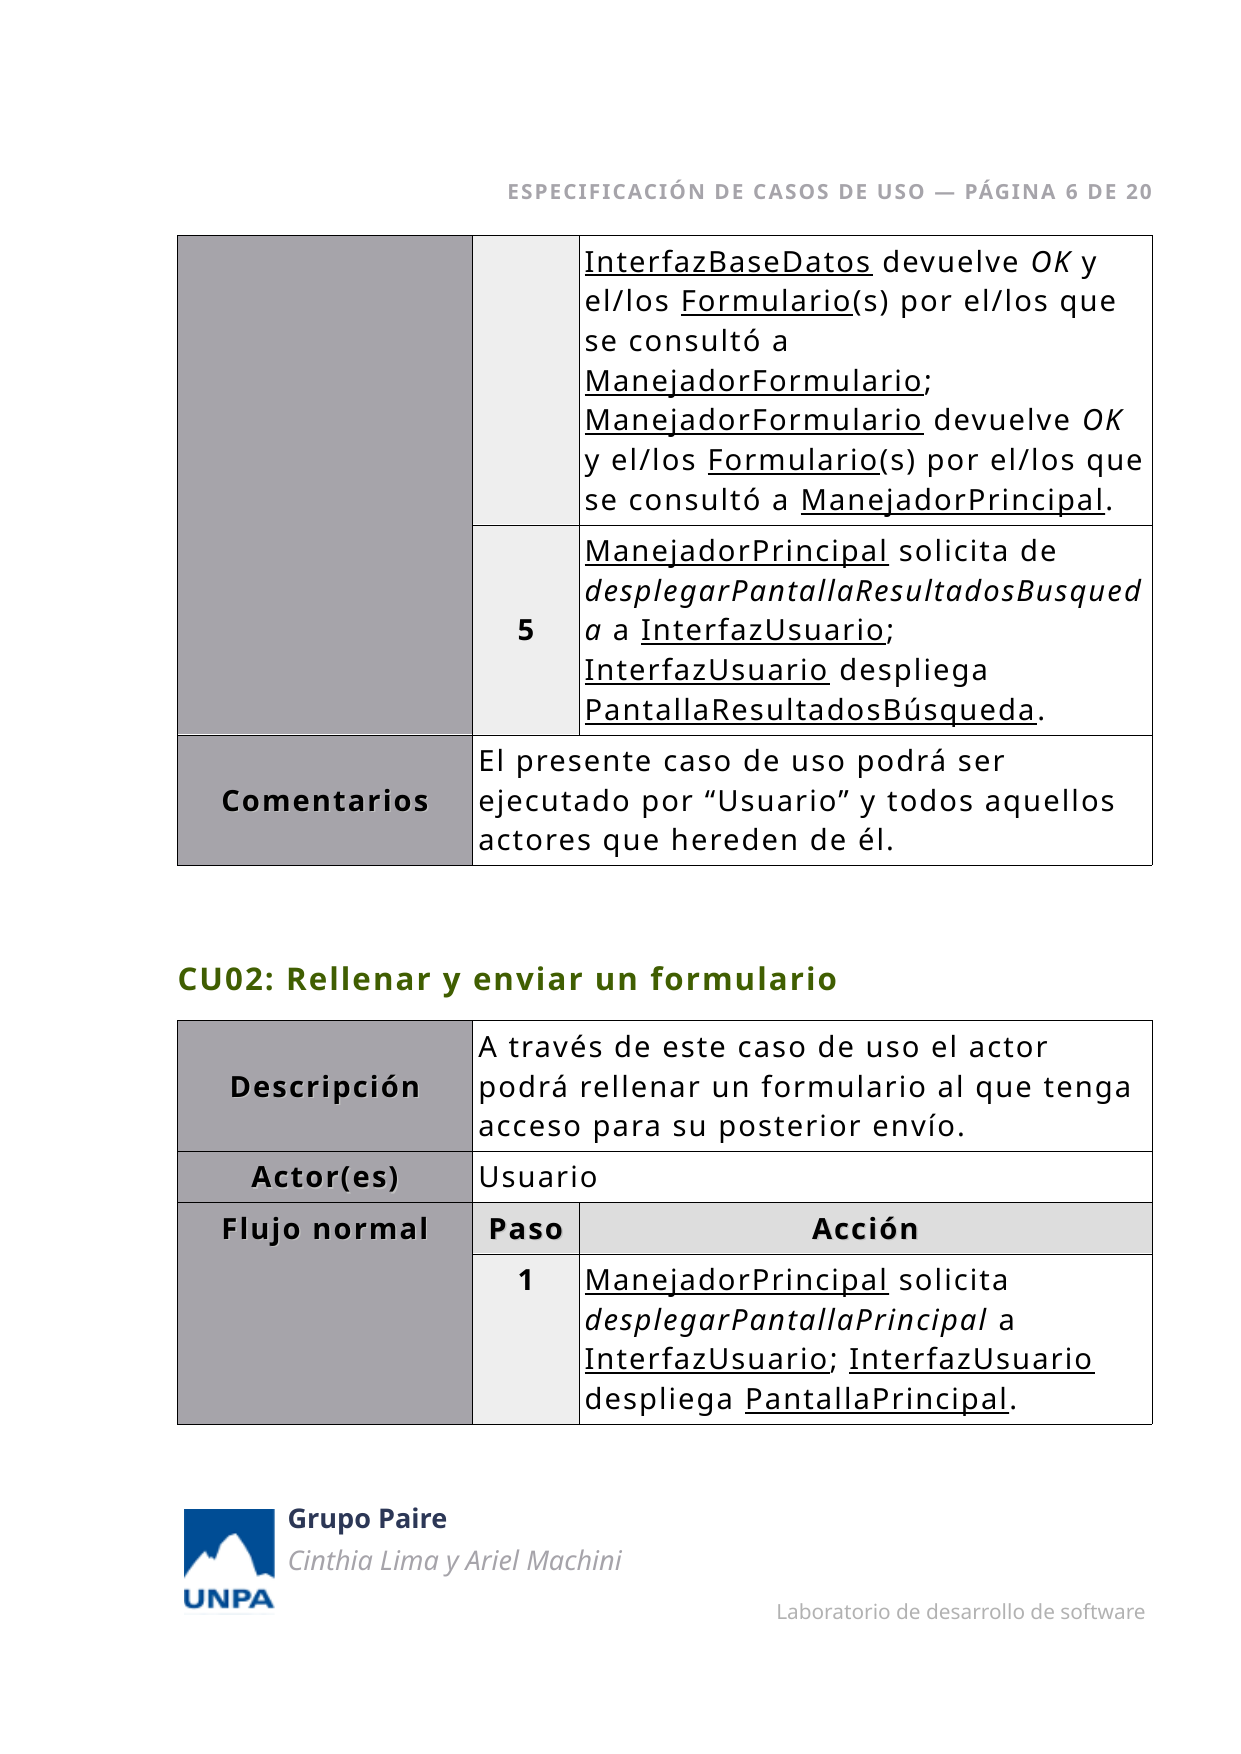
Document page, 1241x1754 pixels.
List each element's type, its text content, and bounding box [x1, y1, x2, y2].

table_cell ManejadorPrincipal solicita desplegarPantallaPrincipal a InterfazUsuario; InterfazUsuario despliega PantallaPrincipal. [580, 1255, 1152, 1424]
table_cell Flujo normal [178, 1203, 472, 1424]
table_cell [473, 236, 579, 524]
table_cell 1 [473, 1255, 579, 1424]
table_cell Comentarios [178, 736, 472, 865]
table_cell Paso [473, 1203, 579, 1253]
table_header A través de este caso de uso el actor podrá rellenar un formulario al que tenga acceso para su posterior envío. [473, 1021, 1152, 1151]
text CU02: Rellenar y enviar un formulario [177, 956, 1152, 999]
picture [184, 1509, 275, 1615]
table_cell Usuario [473, 1152, 1152, 1202]
table_cell 5 [473, 526, 579, 734]
table_cell ManejadorPrincipal solicita de desplegarPantallaResultadosBusqueda a InterfazUsuario; InterfazUsuario despliega PantallaResultadosBúsqueda. [580, 526, 1152, 734]
table_header Descripción [178, 1021, 472, 1151]
table_cell Acción [580, 1203, 1152, 1253]
table_cell [178, 236, 472, 734]
table_cell El presente caso de uso podrá ser ejecutado por “Usuario” y todos aquellos actores que hereden de él. [473, 736, 1152, 865]
table_cell Actor(es) [178, 1152, 472, 1202]
table_cell InterfazBaseDatos devuelve OK y el/los Formulario(s) por el/los que se consultó a ManejadorFormulario; ManejadorFormulario devuelve OK y el/los Formulario(s) por el/los que se consultó a ManejadorPrincipal. [580, 236, 1152, 524]
